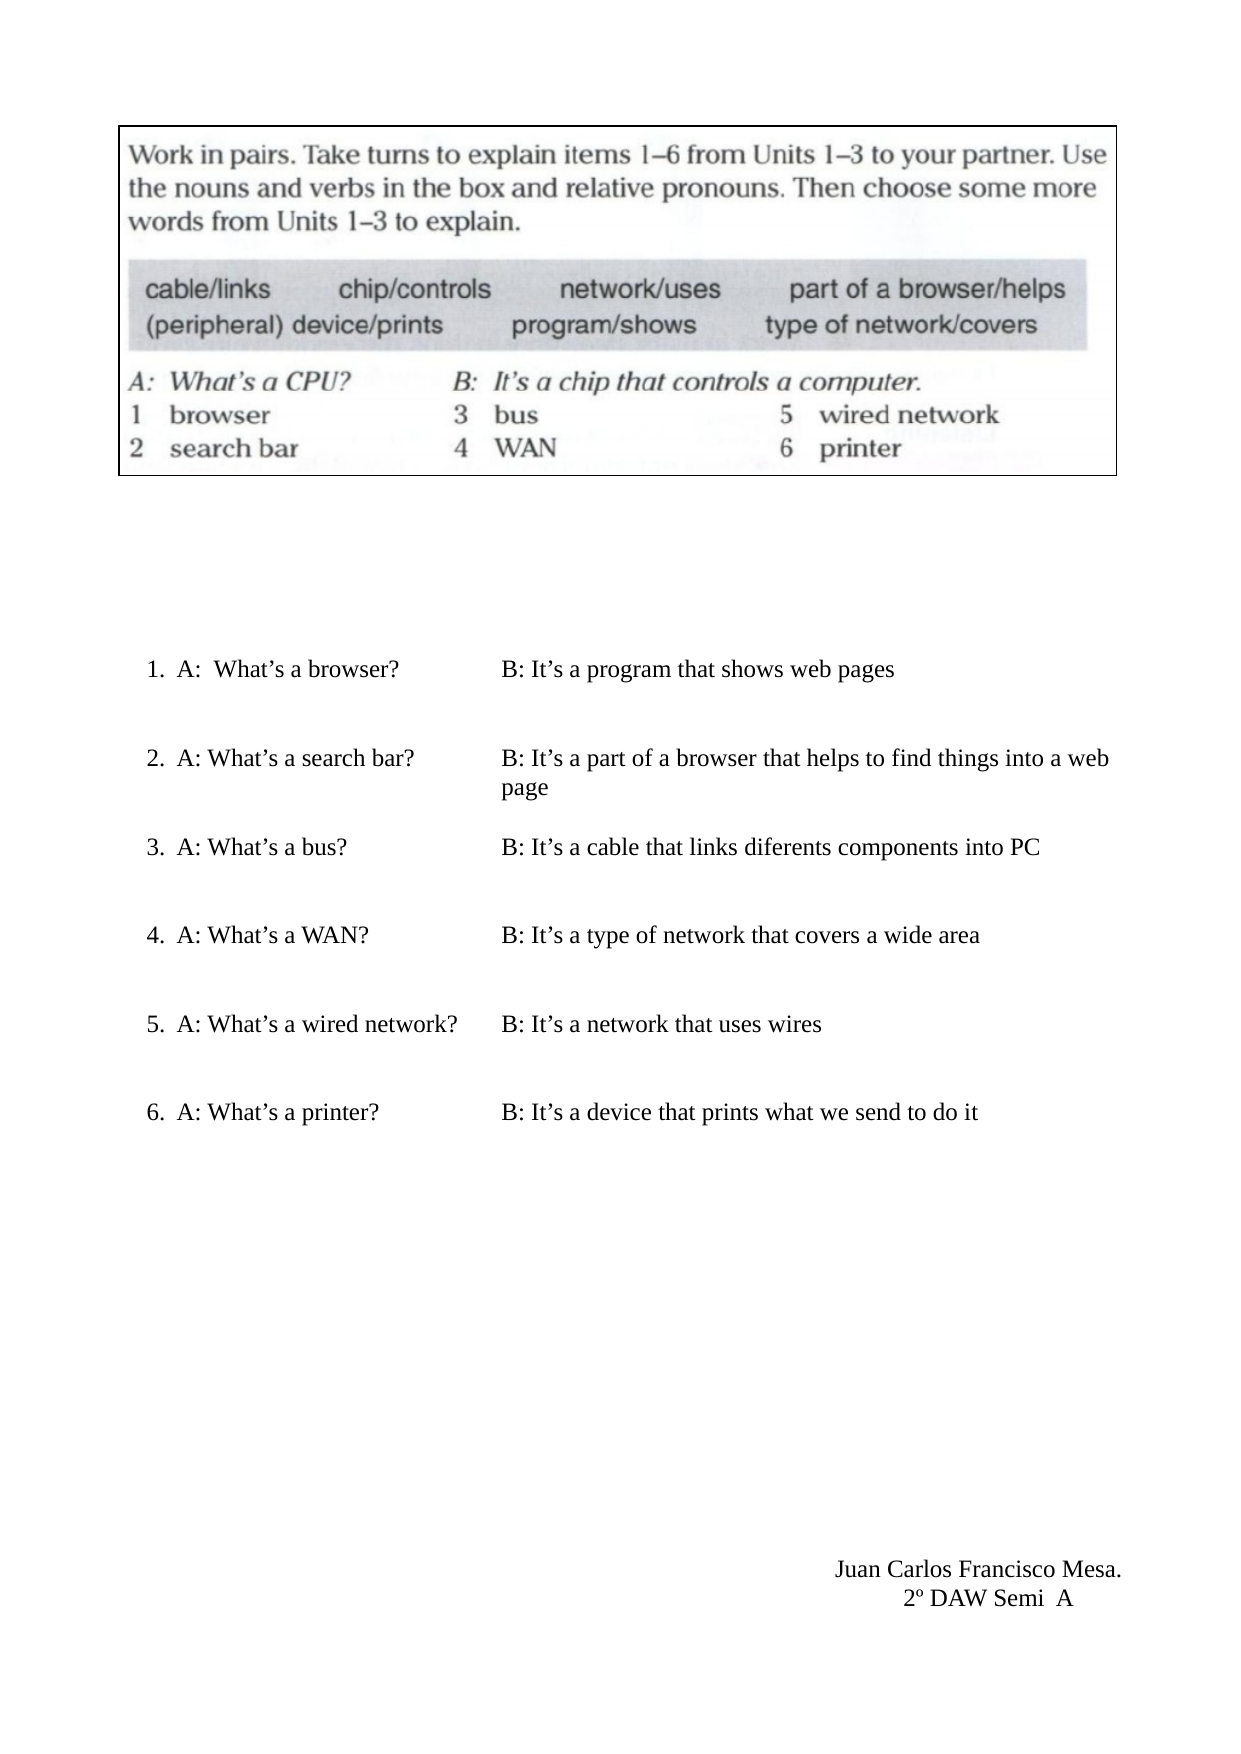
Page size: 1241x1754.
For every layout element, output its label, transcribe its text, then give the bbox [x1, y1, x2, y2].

table_cell B: It’s a network that uses wires [496, 1003, 1123, 1092]
picture [122, 129, 1113, 472]
table_cell A: What’s a bus? [171, 826, 496, 914]
table_cell 3. [124, 826, 171, 914]
table_cell A: What’s a printer? [171, 1092, 496, 1180]
text Juan Carlos Francisco Mesa. 2º DAW Semi A [118, 1554, 1122, 1611]
table_header 1. [124, 649, 171, 737]
table_cell A: What’s a wired network? [171, 1003, 496, 1092]
table_cell B: It’s a cable that links diferents components into PC [496, 826, 1123, 914]
table_cell 4. [124, 915, 171, 1003]
table_cell B: It’s a device that prints what we send to do it [496, 1092, 1123, 1180]
table_cell 2. [124, 738, 171, 826]
table_cell 5. [124, 1003, 171, 1092]
table_cell B: It’s a part of a browser that helps to find things into a web page [496, 738, 1123, 826]
table_header B: It’s a program that shows web pages [496, 649, 1123, 737]
table_header A: What’s a browser? [171, 649, 496, 737]
table_cell A: What’s a search bar? [171, 738, 496, 826]
table_cell B: It’s a type of network that covers a wide area [496, 915, 1123, 1003]
table_cell A: What’s a WAN? [171, 915, 496, 1003]
table_cell 6. [124, 1092, 171, 1180]
